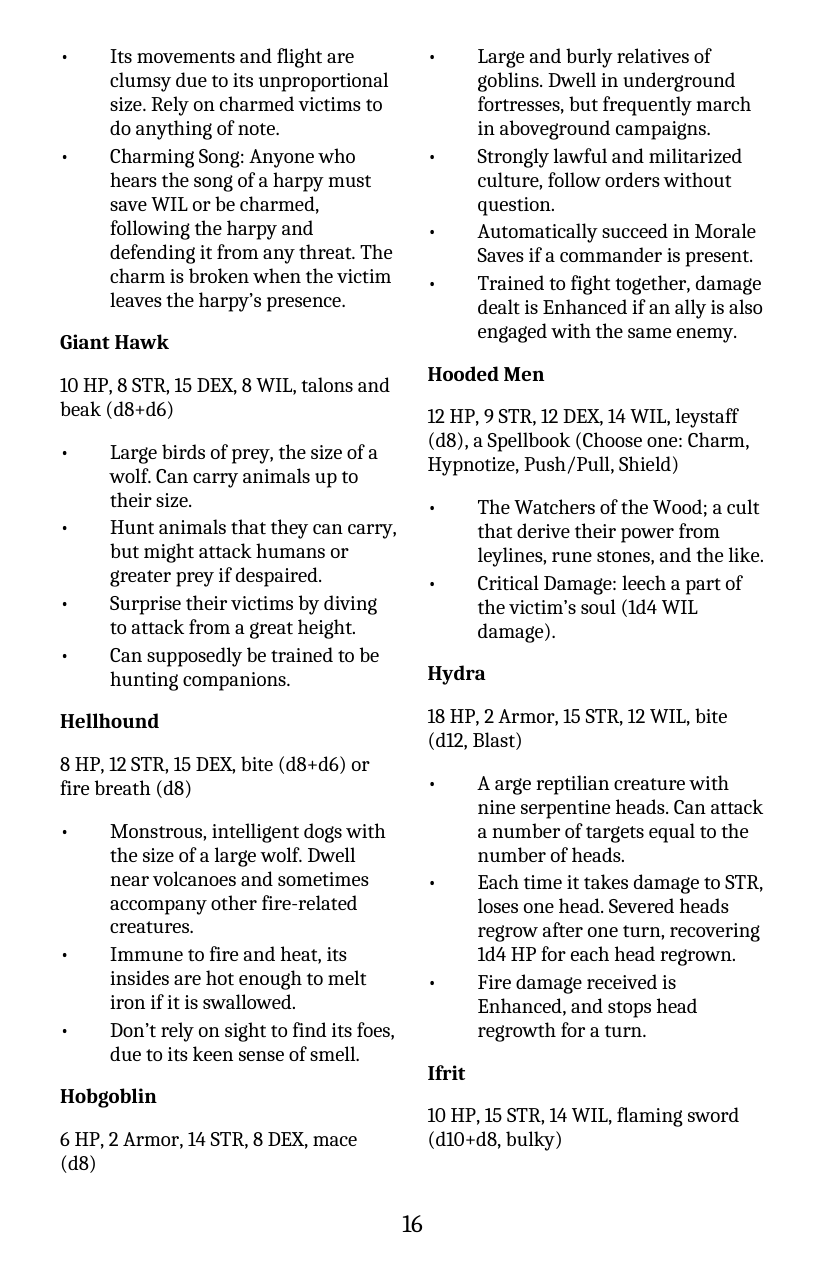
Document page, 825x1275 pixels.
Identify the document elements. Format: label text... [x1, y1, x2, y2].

list Immune to fire and heat, its insides are hot enough to melt iron if it is swallowed. [60, 943, 397, 1015]
text 6 HP, 2 Armor, 14 STR, 8 DEX, mace (d8) [60, 1128, 397, 1176]
text 10 HP, 8 STR, 15 DEX, 8 WIL, talons and beak (d8+d6) [60, 374, 397, 422]
list Its movements and flight are clumsy due to its unproportional size. Rely on charmed victims to do anything of note. [60, 45, 397, 141]
list Fire damage received is Enhanced, and stops head regrowth for a turn. [427, 971, 765, 1042]
list The Watchers of the Wood; a cult that derive their power from leylines, rune stones, and the like. [427, 496, 765, 568]
list Critical Damage: leech a part of the victim’s soul (1d4 WIL damage). [427, 571, 765, 643]
list Charming Song: Anyone who hears the song of a harpy must save WIL or be charmed, following the harpy and defending it from any threat. The charm is broken when the victim leaves the harpy’s presence. [60, 144, 397, 312]
text Hooded Men [427, 362, 765, 386]
text 10 HP, 15 STR, 14 WIL, flaming sword (d10+d8, bulky) [427, 1104, 765, 1152]
list Hunt animals that they can carry, but might attack humans or greater prey if despaired. [60, 516, 397, 588]
list Don’t rely on sight to find its foes, due to its keen sense of smell. [60, 1018, 397, 1066]
text Hobgoblin [60, 1085, 397, 1109]
list Large and burly relatives of goblins. Dwell in underground fortresses, but frequently march in aboveground campaigns. [427, 45, 765, 141]
text Hydra [427, 662, 765, 686]
list Trained to fight together, damage dealt is Enhanced if an ally is also engaged with the same enemy. [427, 272, 765, 344]
list Can supposedly be trained to be hunting companions. [60, 643, 397, 691]
list A arge reptilian creature with nine serpentine heads. Can attack a number of targets equal to the number of heads. [427, 771, 765, 867]
list Monstrous, intelligent dogs with the size of a large wolf. Dwell near volcanoes and sometimes accompany other fire-related creatures. [60, 819, 397, 939]
text 18 HP, 2 Armor, 15 STR, 12 WIL, bite (d12, Blast) [427, 705, 765, 753]
text Hellhound [60, 710, 397, 734]
list Surprise their victims by diving to attack from a great height. [60, 592, 397, 639]
text 12 HP, 9 STR, 12 DEX, 14 WIL, leystaff (d8), a Spellbook (Choose one: Charm, Hypnotize, Push/Pull, Shield) [427, 405, 765, 477]
list Large birds of prey, the size of a wolf. Can carry animals up to their size. [60, 440, 397, 512]
list Each time it takes damage to STR, loses one head. Severed heads regrow after one turn, recovering 1d4 HP for each head regrown. [427, 871, 765, 967]
list Automatically succeed in Morale Saves if a commander is present. [427, 220, 765, 268]
list Strongly lawful and militarized culture, follow orders without question. [427, 144, 765, 216]
text Ifrit [427, 1061, 765, 1085]
text 8 HP, 12 STR, 15 DEX, bite (d8+d6) or fire breath (d8) [60, 753, 397, 801]
text Giant Hawk [60, 331, 397, 355]
